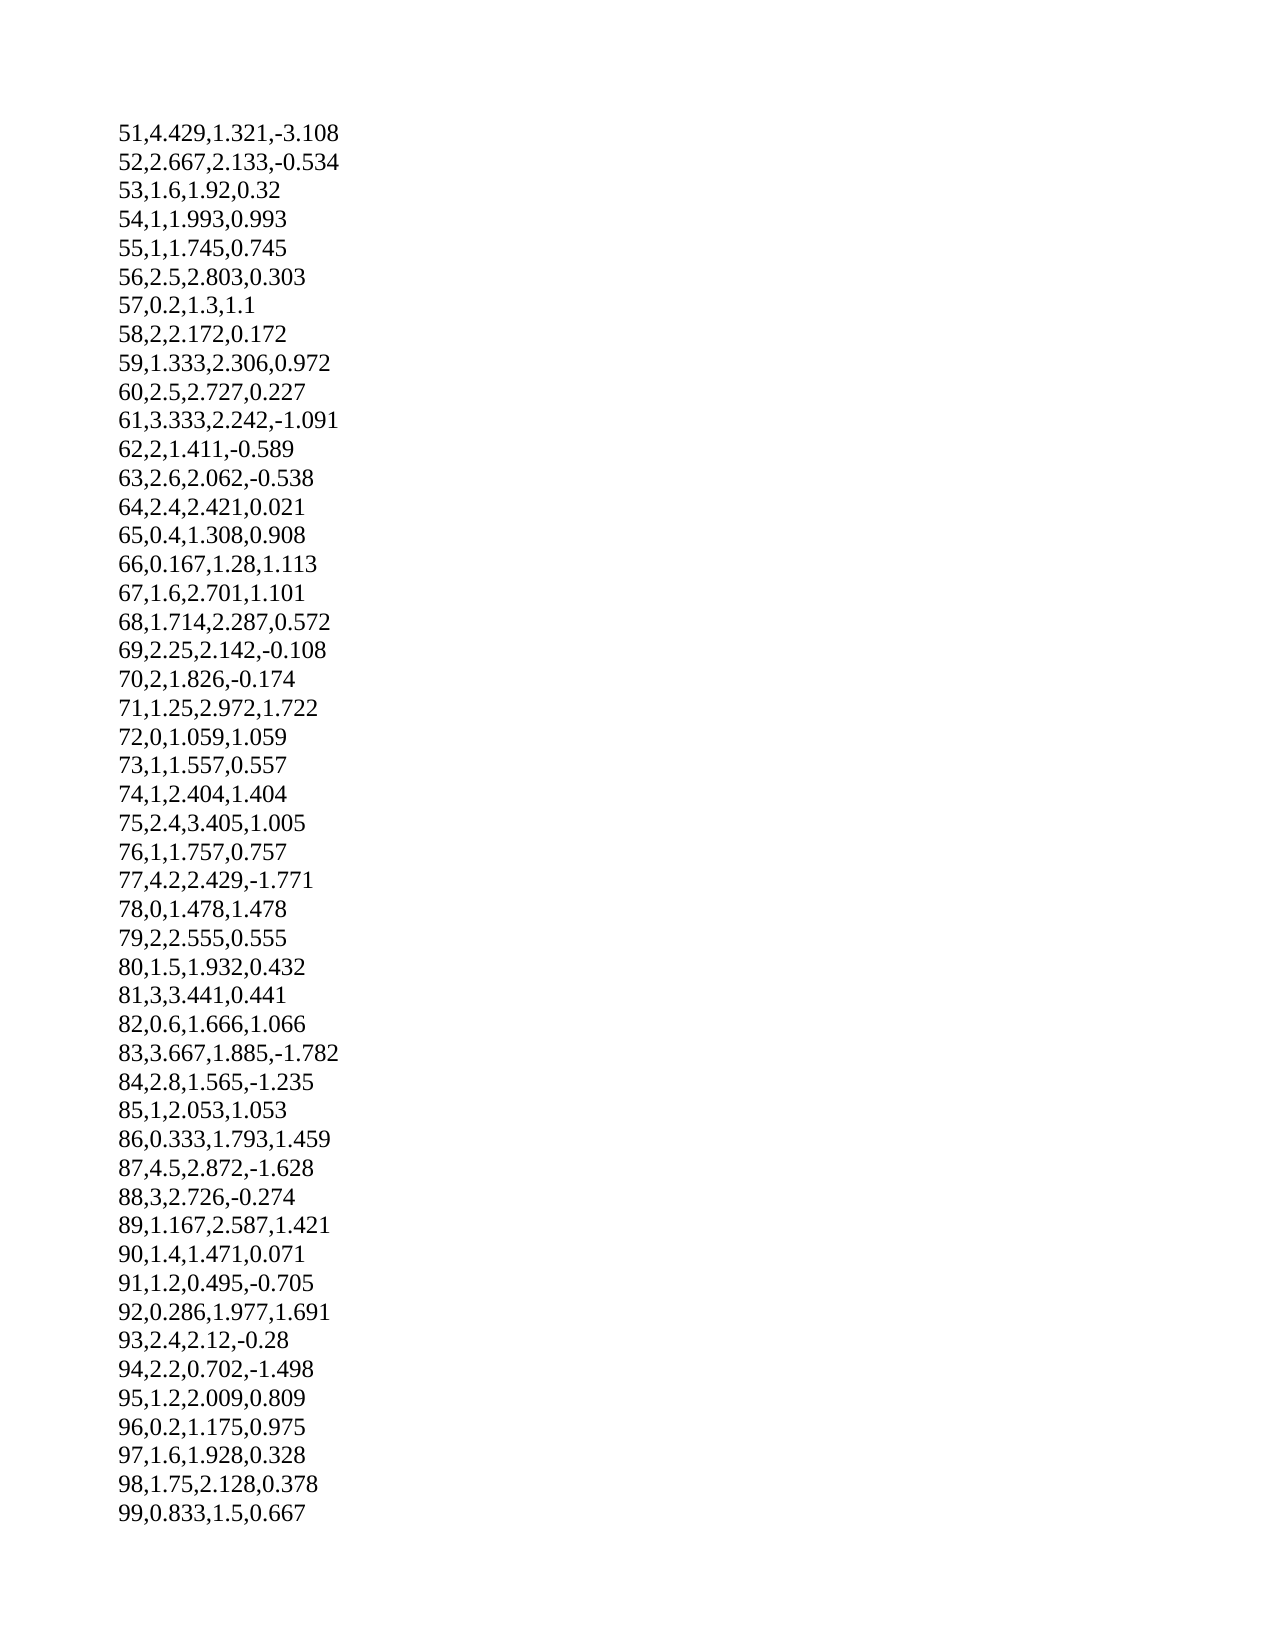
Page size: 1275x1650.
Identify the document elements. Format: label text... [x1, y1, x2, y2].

text 79,2,2.555,0.555 [118, 923, 1157, 952]
text 97,1.6,1.928,0.328 [118, 1441, 1157, 1469]
text 85,1,2.053,1.053 [118, 1096, 1157, 1124]
text 88,3,2.726,-0.274 [118, 1182, 1157, 1211]
text 93,2.4,2.12,-0.28 [118, 1326, 1157, 1354]
text 80,1.5,1.932,0.432 [118, 952, 1157, 981]
text 98,1.75,2.128,0.378 [118, 1469, 1157, 1498]
text 67,1.6,2.701,1.101 [118, 578, 1157, 607]
text 73,1,1.557,0.557 [118, 751, 1157, 779]
text 58,2,2.172,0.172 [118, 319, 1157, 348]
text 53,1.6,1.92,0.32 [118, 176, 1157, 204]
text 57,0.2,1.3,1.1 [118, 291, 1157, 319]
text 66,0.167,1.28,1.113 [118, 549, 1157, 578]
text 74,1,2.404,1.404 [118, 779, 1157, 808]
text 54,1,1.993,0.993 [118, 204, 1157, 233]
text 78,0,1.478,1.478 [118, 894, 1157, 923]
text 68,1.714,2.287,0.572 [118, 607, 1157, 636]
text 65,0.4,1.308,0.908 [118, 521, 1157, 549]
text 75,2.4,3.405,1.005 [118, 808, 1157, 837]
text 77,4.2,2.429,-1.771 [118, 866, 1157, 894]
text 99,0.833,1.5,0.667 [118, 1498, 1157, 1527]
text 69,2.25,2.142,-0.108 [118, 636, 1157, 664]
text 63,2.6,2.062,-0.538 [118, 463, 1157, 492]
text 81,3,3.441,0.441 [118, 981, 1157, 1009]
text 52,2.667,2.133,-0.534 [118, 147, 1157, 176]
text 86,0.333,1.793,1.459 [118, 1124, 1157, 1153]
text 61,3.333,2.242,-1.091 [118, 406, 1157, 434]
text 92,0.286,1.977,1.691 [118, 1297, 1157, 1326]
text 59,1.333,2.306,0.972 [118, 348, 1157, 377]
text 76,1,1.757,0.757 [118, 837, 1157, 866]
text 94,2.2,0.702,-1.498 [118, 1354, 1157, 1383]
text 55,1,1.745,0.745 [118, 233, 1157, 262]
text 83,3.667,1.885,-1.782 [118, 1038, 1157, 1067]
text 84,2.8,1.565,-1.235 [118, 1067, 1157, 1096]
text 60,2.5,2.727,0.227 [118, 377, 1157, 406]
text 56,2.5,2.803,0.303 [118, 262, 1157, 291]
text 71,1.25,2.972,1.722 [118, 693, 1157, 722]
text 70,2,1.826,-0.174 [118, 664, 1157, 693]
text 87,4.5,2.872,-1.628 [118, 1153, 1157, 1182]
text 72,0,1.059,1.059 [118, 722, 1157, 751]
text 64,2.4,2.421,0.021 [118, 492, 1157, 521]
text 51,4.429,1.321,-3.108 [118, 118, 1157, 147]
text 91,1.2,0.495,-0.705 [118, 1268, 1157, 1297]
text 82,0.6,1.666,1.066 [118, 1009, 1157, 1038]
text 96,0.2,1.175,0.975 [118, 1412, 1157, 1441]
text 90,1.4,1.471,0.071 [118, 1239, 1157, 1268]
text 95,1.2,2.009,0.809 [118, 1383, 1157, 1412]
text 89,1.167,2.587,1.421 [118, 1211, 1157, 1239]
text 62,2,1.411,-0.589 [118, 434, 1157, 463]
